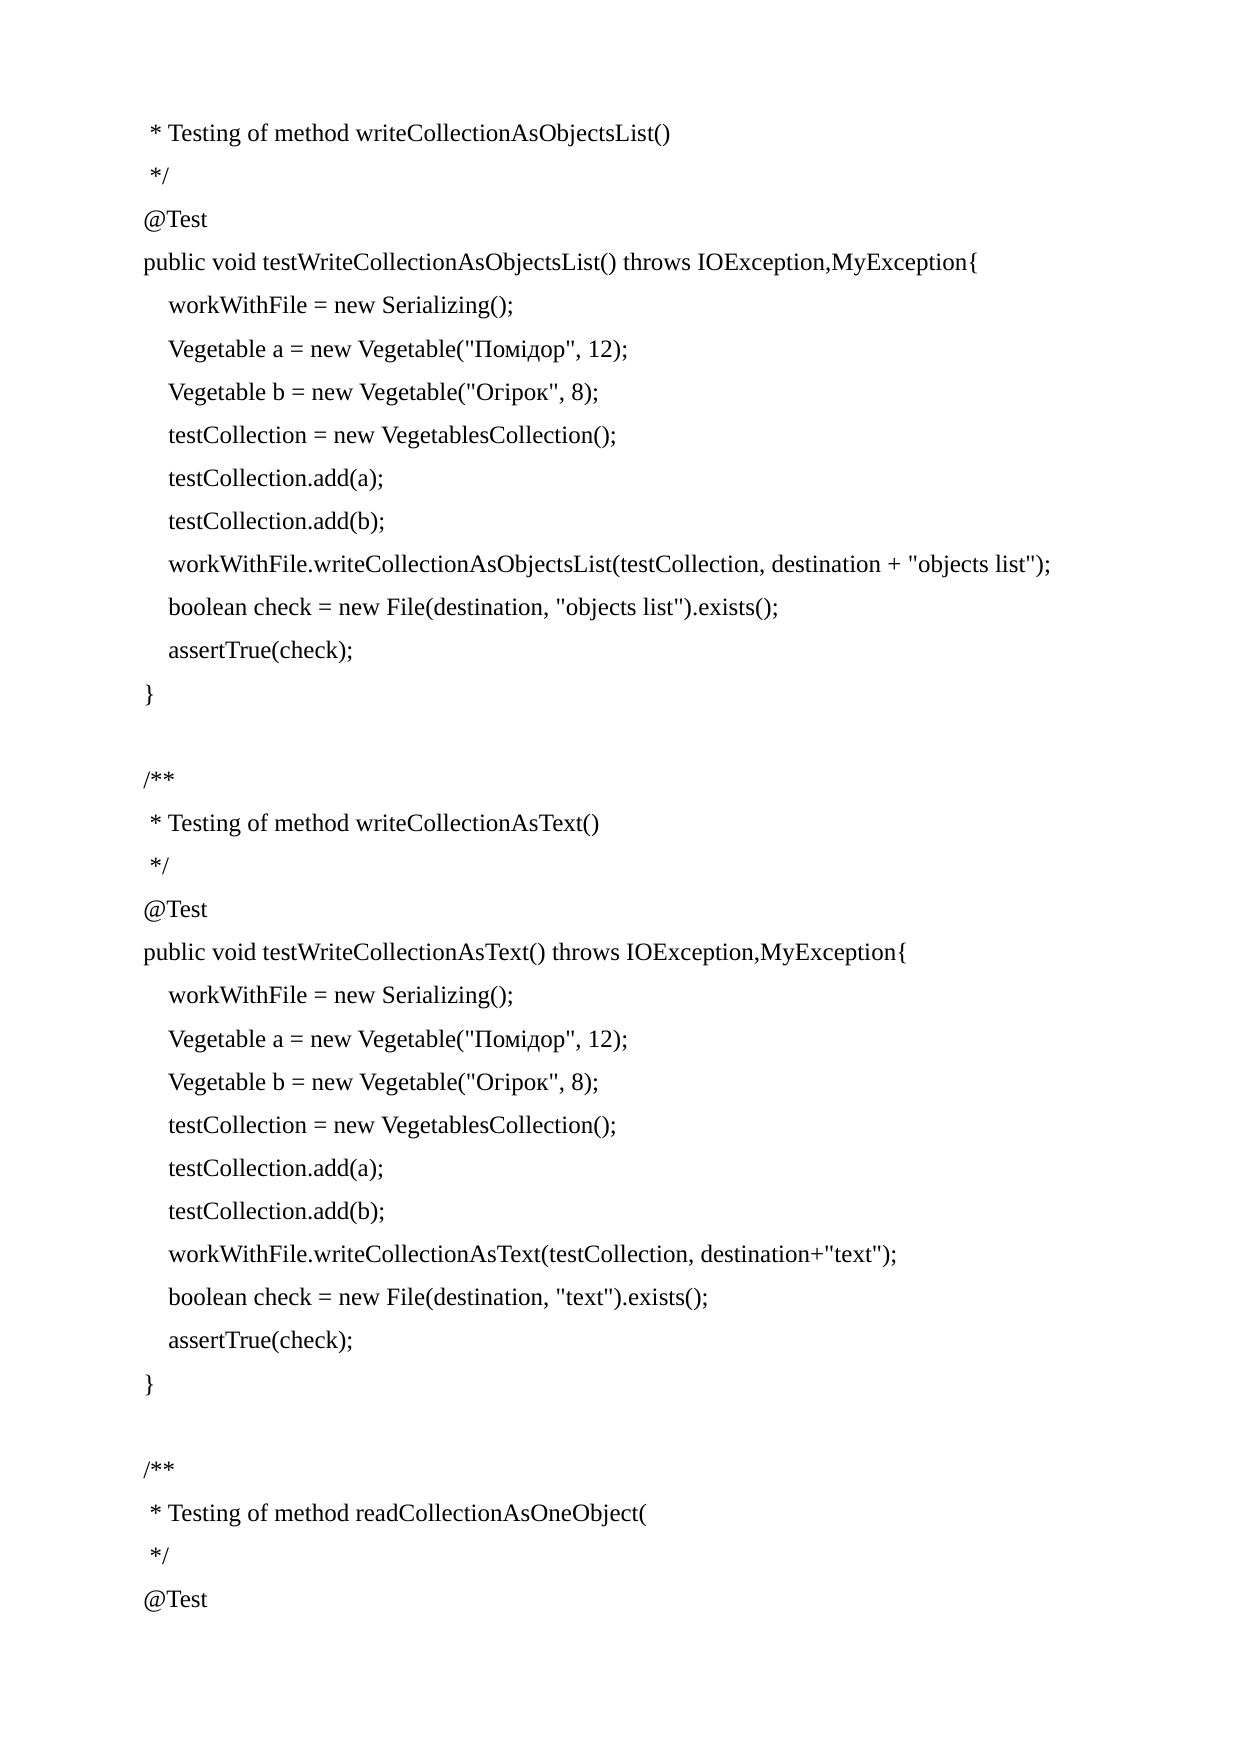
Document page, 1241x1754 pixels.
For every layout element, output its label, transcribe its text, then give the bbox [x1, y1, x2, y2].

text testCollection.add(b); [118, 1196, 1122, 1225]
text workWithFile = new Serializing(); [118, 291, 1122, 319]
text @Test [118, 204, 1122, 233]
text Vegetable b = new Vegetable("Огірок", 8); [118, 1067, 1122, 1096]
text * Testing of method writeCollectionAsText() [118, 808, 1122, 837]
text assertTrue(check); [118, 636, 1122, 664]
text testCollection = new VegetablesCollection(); [118, 1110, 1122, 1139]
text testCollection.add(b); [118, 506, 1122, 535]
text boolean check = new File(destination, "text").exists(); [118, 1282, 1122, 1311]
text assertTrue(check); [118, 1326, 1122, 1354]
text Vegetable a = new Vegetable("Помідор", 12); [118, 1024, 1122, 1052]
text public void testWriteCollectionAsObjectsList() throws IOException,MyException{ [118, 247, 1122, 276]
text } [118, 679, 1122, 707]
text * Testing of method readCollectionAsOneObject( [118, 1498, 1122, 1527]
text public void testWriteCollectionAsText() throws IOException,MyException{ [118, 937, 1122, 966]
text */ [118, 851, 1122, 880]
text */ [118, 1541, 1122, 1570]
text /** [118, 765, 1122, 794]
text testCollection.add(a); [118, 463, 1122, 492]
text @Test [118, 894, 1122, 923]
text * Testing of method writeCollectionAsObjectsList() [118, 118, 1122, 147]
text } [118, 1369, 1122, 1397]
text Vegetable a = new Vegetable("Помідор", 12); [118, 334, 1122, 362]
text @Test [118, 1584, 1122, 1613]
text /** [118, 1455, 1122, 1484]
text workWithFile = new Serializing(); [118, 981, 1122, 1009]
text */ [118, 161, 1122, 190]
text Vegetable b = new Vegetable("Огірок", 8); [118, 377, 1122, 406]
text workWithFile.writeCollectionAsText(testCollection, destination+"text"); [118, 1239, 1122, 1268]
text testCollection.add(a); [118, 1153, 1122, 1182]
text boolean check = new File(destination, "objects list").exists(); [118, 592, 1122, 621]
text testCollection = new VegetablesCollection(); [118, 420, 1122, 449]
text workWithFile.writeCollectionAsObjectsList(testCollection, destination + "objects list"); [118, 549, 1122, 578]
